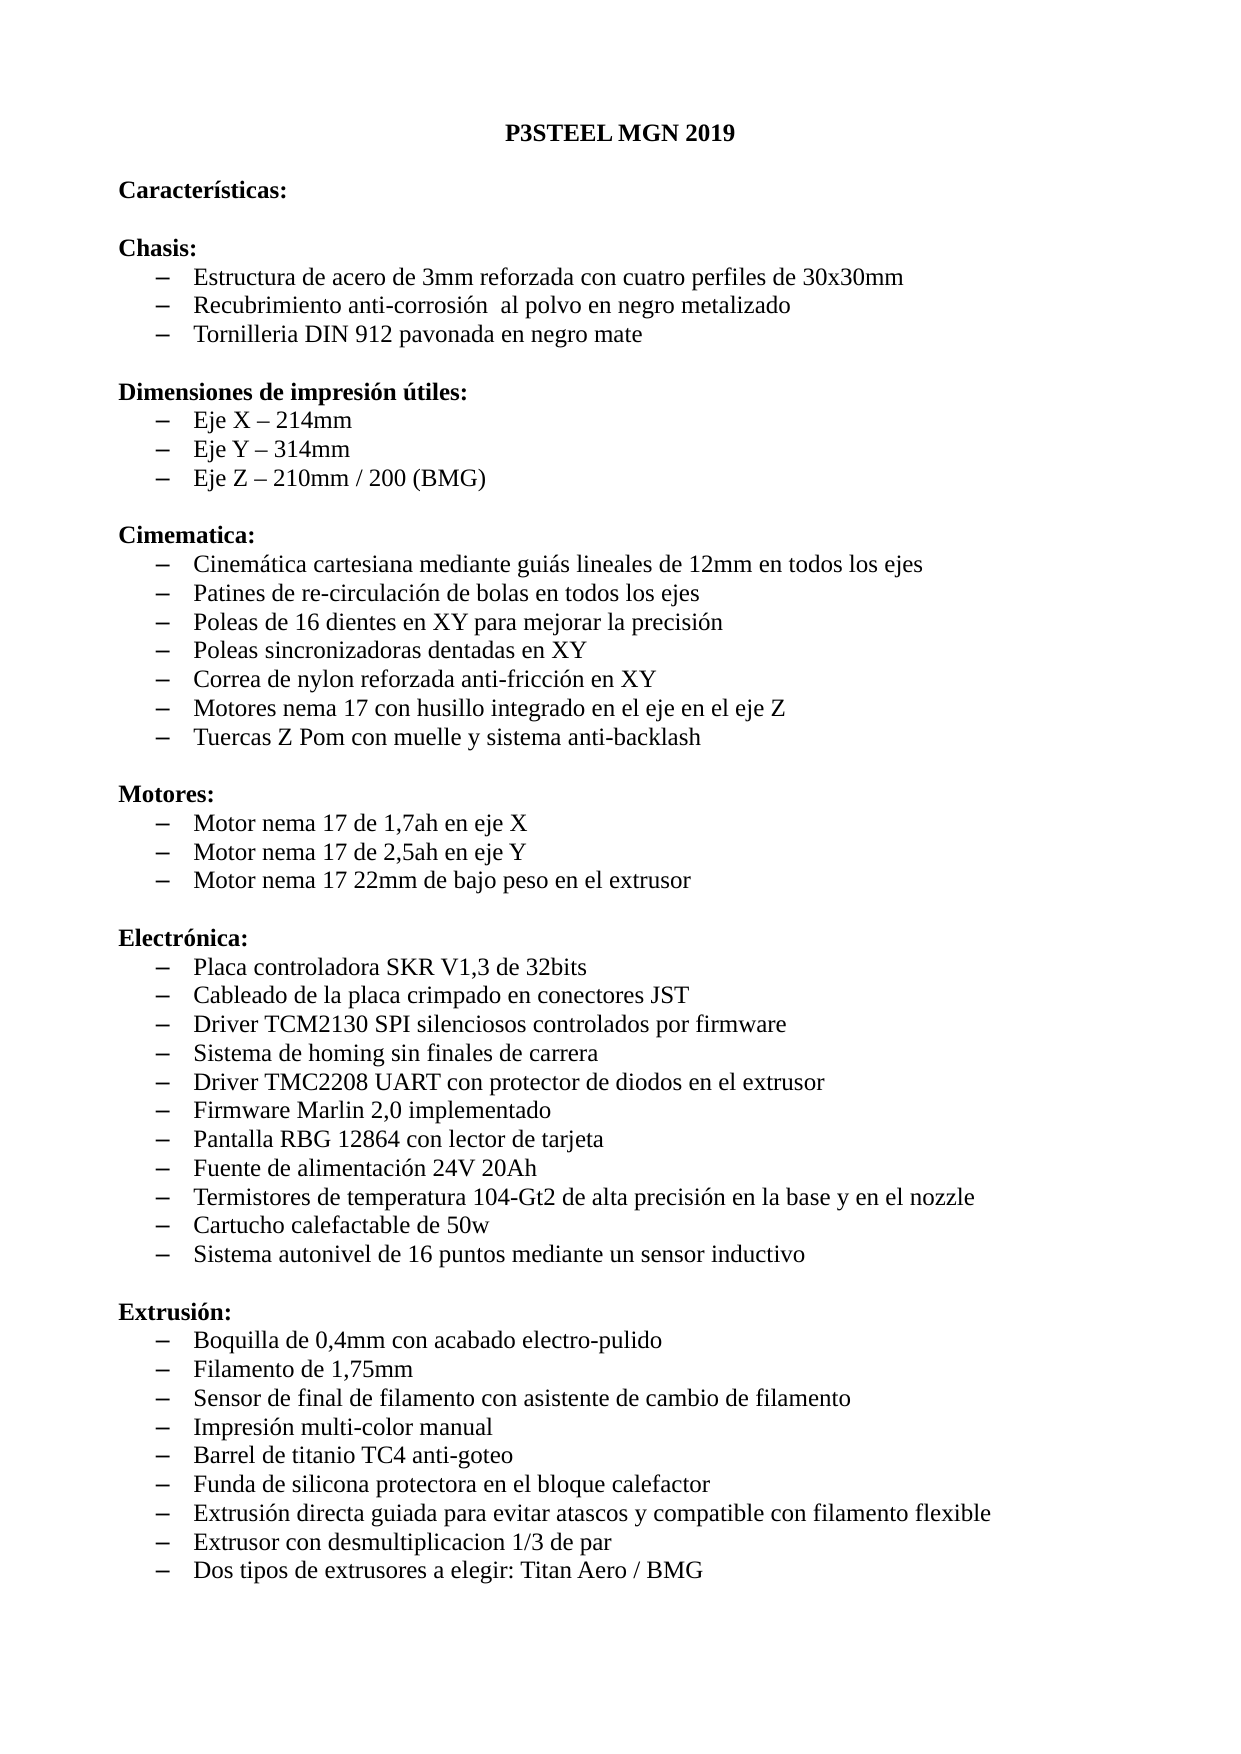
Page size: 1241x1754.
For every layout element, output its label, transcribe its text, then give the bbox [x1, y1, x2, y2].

list Dos tipos de extrusores a elegir: Titan Aero / BMG [156, 1556, 1122, 1584]
list Correa de nylon reforzada anti-fricción en XY [156, 664, 1122, 693]
text Dimensiones de impresión útiles: [118, 377, 1122, 406]
list Fuente de alimentación 24V 20Ah [156, 1153, 1122, 1182]
list Cinemática cartesiana mediante guiás lineales de 12mm en todos los ejes [156, 549, 1122, 578]
text Chasis: [118, 233, 1122, 262]
list Tuercas Z Pom con muelle y sistema anti-backlash [156, 722, 1122, 751]
list Boquilla de 0,4mm con acabado electro-pulido [156, 1326, 1122, 1354]
list Patines de re-circulación de bolas en todos los ejes [156, 578, 1122, 607]
list Poleas de 16 dientes en XY para mejorar la precisión [156, 607, 1122, 636]
list Cableado de la placa crimpado en conectores JST [156, 981, 1122, 1009]
list Impresión multi-color manual [156, 1412, 1122, 1441]
list Filamento de 1,75mm [156, 1354, 1122, 1383]
list Driver TCM2130 SPI silenciosos controlados por firmware [156, 1009, 1122, 1038]
list Eje Z – 210mm / 200 (BMG) [156, 463, 1122, 492]
list Motor nema 17 de 2,5ah en eje Y [156, 837, 1122, 866]
list Extrusión directa guiada para evitar atascos y compatible con filamento flexible [156, 1498, 1122, 1527]
text Cimematica: [118, 521, 1122, 549]
list Motor nema 17 de 1,7ah en eje X [156, 808, 1122, 837]
text Extrusión: [118, 1297, 1122, 1326]
list Sistema autonivel de 16 puntos mediante un sensor inductivo [156, 1239, 1122, 1268]
list Driver TMC2208 UART con protector de diodos en el extrusor [156, 1067, 1122, 1096]
list Sistema de homing sin finales de carrera [156, 1038, 1122, 1067]
list Eje Y – 314mm [156, 434, 1122, 463]
list Eje X – 214mm [156, 406, 1122, 434]
list Placa controladora SKR V1,3 de 32bits [156, 952, 1122, 981]
list Tornilleria DIN 912 pavonada en negro mate [156, 319, 1122, 348]
list Termistores de temperatura 104-Gt2 de alta precisión en la base y en el nozzle [156, 1182, 1122, 1211]
list Motores nema 17 con husillo integrado en el eje en el eje Z [156, 693, 1122, 722]
list Barrel de titanio TC4 anti-goteo [156, 1441, 1122, 1469]
list Funda de silicona protectora en el bloque calefactor [156, 1469, 1122, 1498]
text Características: [118, 176, 1122, 204]
list Sensor de final de filamento con asistente de cambio de filamento [156, 1383, 1122, 1412]
list Motor nema 17 22mm de bajo peso en el extrusor [156, 866, 1122, 894]
list Pantalla RBG 12864 con lector de tarjeta [156, 1124, 1122, 1153]
list Poleas sincronizadoras dentadas en XY [156, 636, 1122, 664]
list Firmware Marlin 2,0 implementado [156, 1096, 1122, 1124]
list Cartucho calefactable de 50w [156, 1211, 1122, 1239]
list Estructura de acero de 3mm reforzada con cuatro perfiles de 30x30mm [156, 262, 1122, 291]
text Motores: [118, 779, 1122, 808]
list Extrusor con desmultiplicacion 1/3 de par [156, 1527, 1122, 1556]
text Electrónica: [118, 923, 1122, 952]
text P3STEEL MGN 2019 [118, 118, 1122, 147]
list Recubrimiento anti-corrosión al polvo en negro metalizado [156, 291, 1122, 319]
